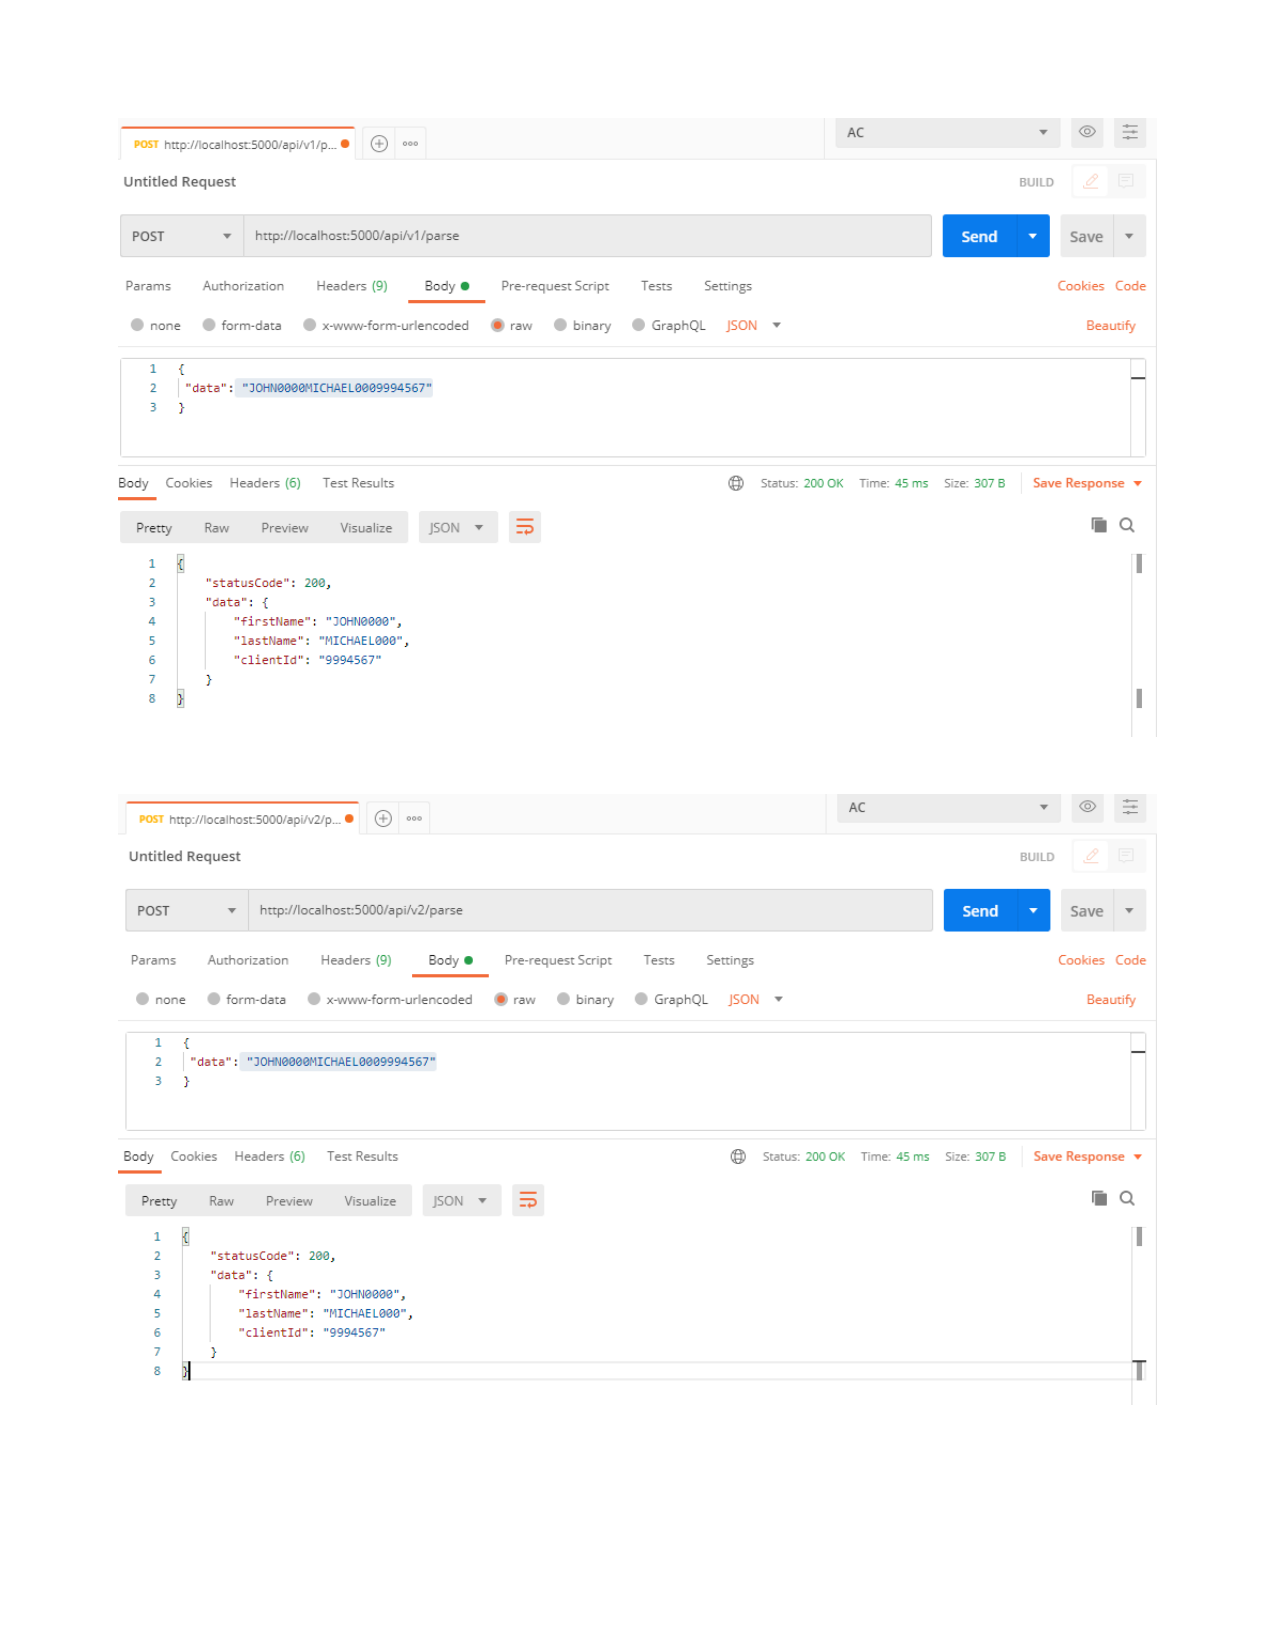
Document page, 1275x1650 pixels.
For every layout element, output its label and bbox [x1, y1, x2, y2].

picture [118, 794, 1157, 1405]
picture [118, 118, 1157, 737]
